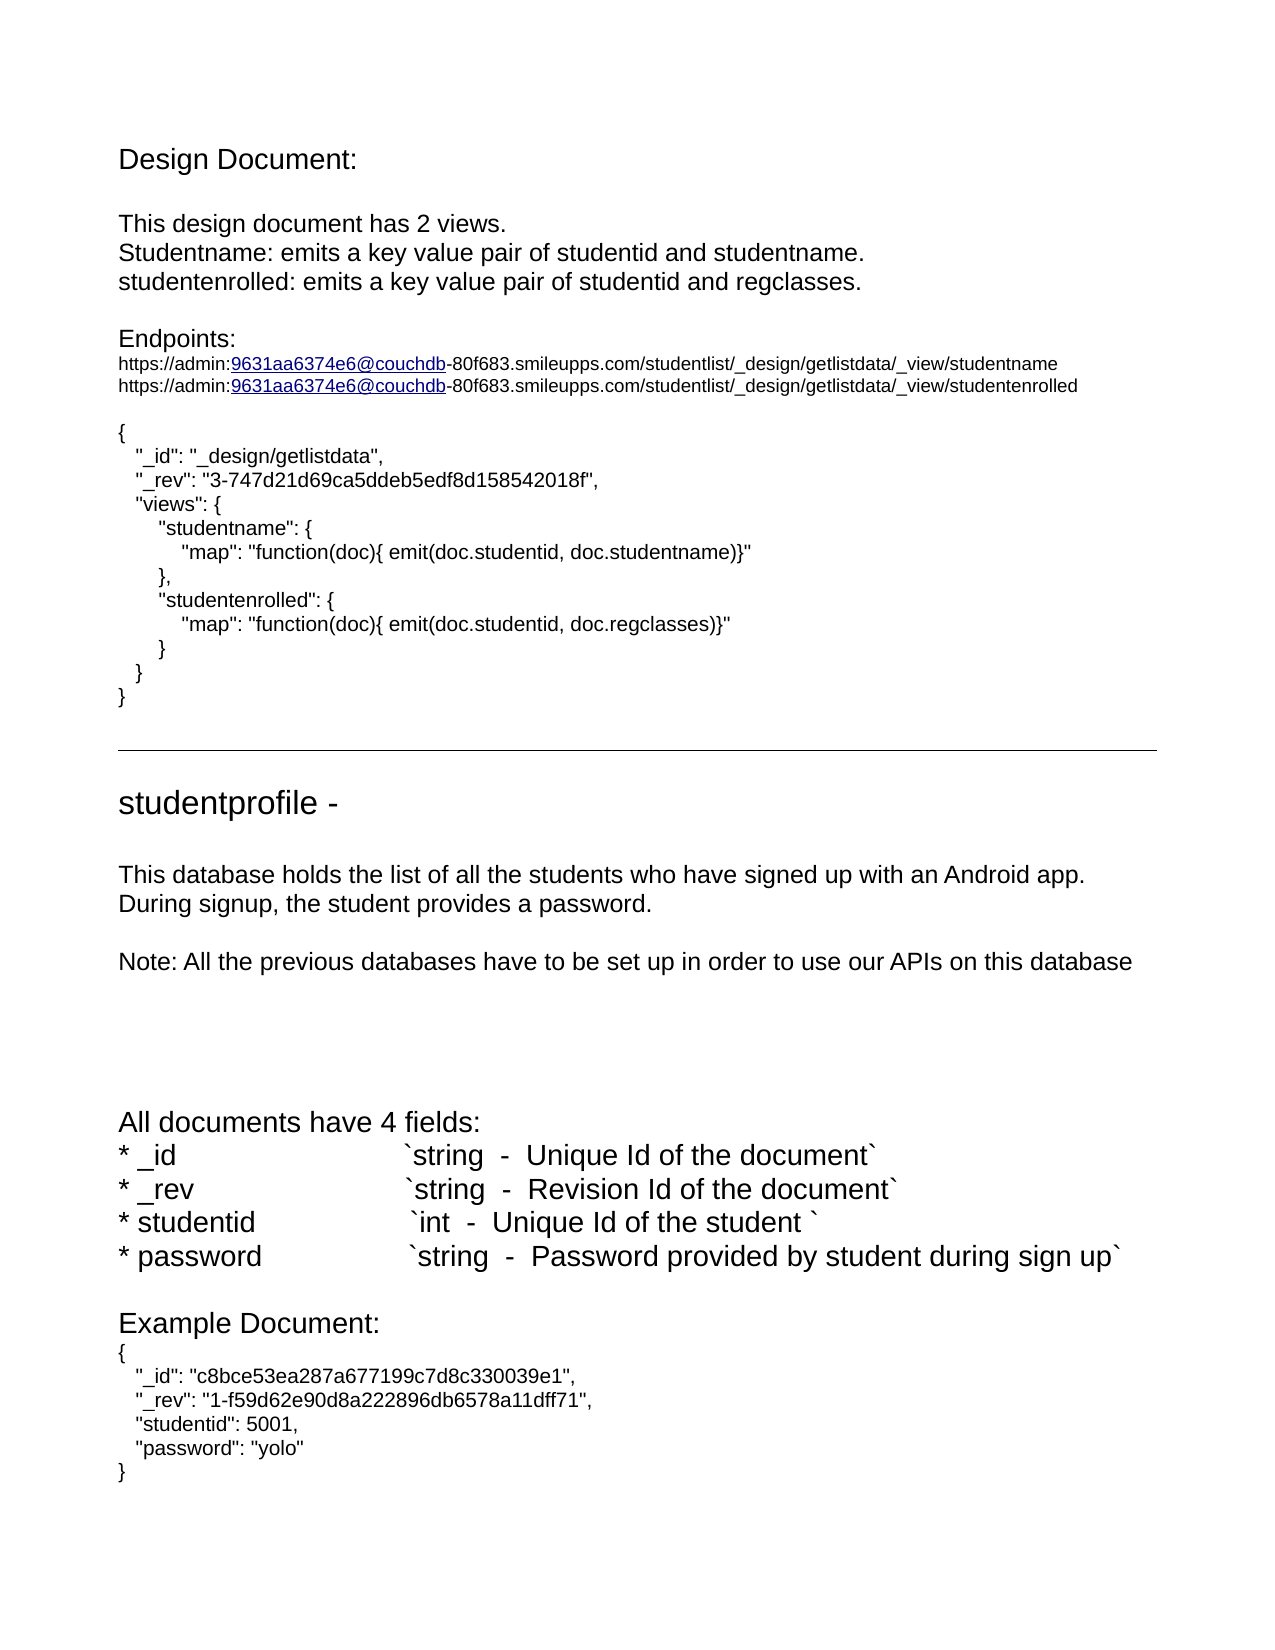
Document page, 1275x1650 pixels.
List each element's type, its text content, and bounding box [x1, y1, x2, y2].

text "views": { [118, 492, 1157, 516]
text All documents have 4 fields: [118, 1105, 1157, 1138]
text "map": "function(doc){ emit(doc.studentid, doc.studentname)}" [118, 540, 1157, 564]
text https://admin:9631aa6374e6@couchdb-80f683.smileupps.com/studentlist/_design/getlistdata/_view/studentname [118, 353, 1157, 374]
text } [118, 636, 1157, 659]
text "_id": "c8bce53ea287a677199c7d8c330039e1", [118, 1363, 1157, 1387]
text This design document has 2 views. [118, 209, 1157, 238]
text "password": "yolo" [118, 1435, 1157, 1459]
text Note: All the previous databases have to be set up in order to use our APIs on this database [118, 947, 1157, 975]
text } [118, 1459, 1157, 1483]
text "_rev": "1-f59d62e90d8a222896db6578a11dff71", [118, 1387, 1157, 1411]
text * _rev `string - Revision Id of the document` [118, 1172, 1157, 1205]
text * password `string - Password provided by student during sign up` [118, 1239, 1157, 1272]
text This database holds the list of all the students who have signed up with an Android app. During signup, the student provides a password. [118, 860, 1157, 918]
text Endpoints: [118, 324, 1157, 353]
text { [118, 1339, 1157, 1363]
text https://admin:9631aa6374e6@couchdb-80f683.smileupps.com/studentlist/_design/getlistdata/_view/studentenrolled [118, 374, 1157, 396]
text } [118, 659, 1157, 683]
text Studentname: emits a key value pair of studentid and studentname. [118, 238, 1157, 267]
text studentenrolled: emits a key value pair of studentid and regclasses. [118, 267, 1157, 295]
text "studentenrolled": { [118, 588, 1157, 612]
text "_rev": "3-747d21d69ca5ddeb5edf8d158542018f", [118, 468, 1157, 492]
text "studentname": { [118, 516, 1157, 540]
text "_id": "_design/getlistdata", [118, 444, 1157, 468]
text "studentid": 5001, [118, 1411, 1157, 1435]
text * _id `string - Unique Id of the document` [118, 1138, 1157, 1172]
text "map": "function(doc){ emit(doc.studentid, doc.regclasses)}" [118, 612, 1157, 636]
text }, [118, 564, 1157, 588]
text { [118, 420, 1157, 444]
text Example Document: [118, 1306, 1157, 1339]
text Design Document: [118, 142, 1157, 176]
text studentprofile - [118, 783, 1157, 822]
text } [118, 683, 1157, 707]
text * studentid `int - Unique Id of the student ` [118, 1205, 1157, 1239]
